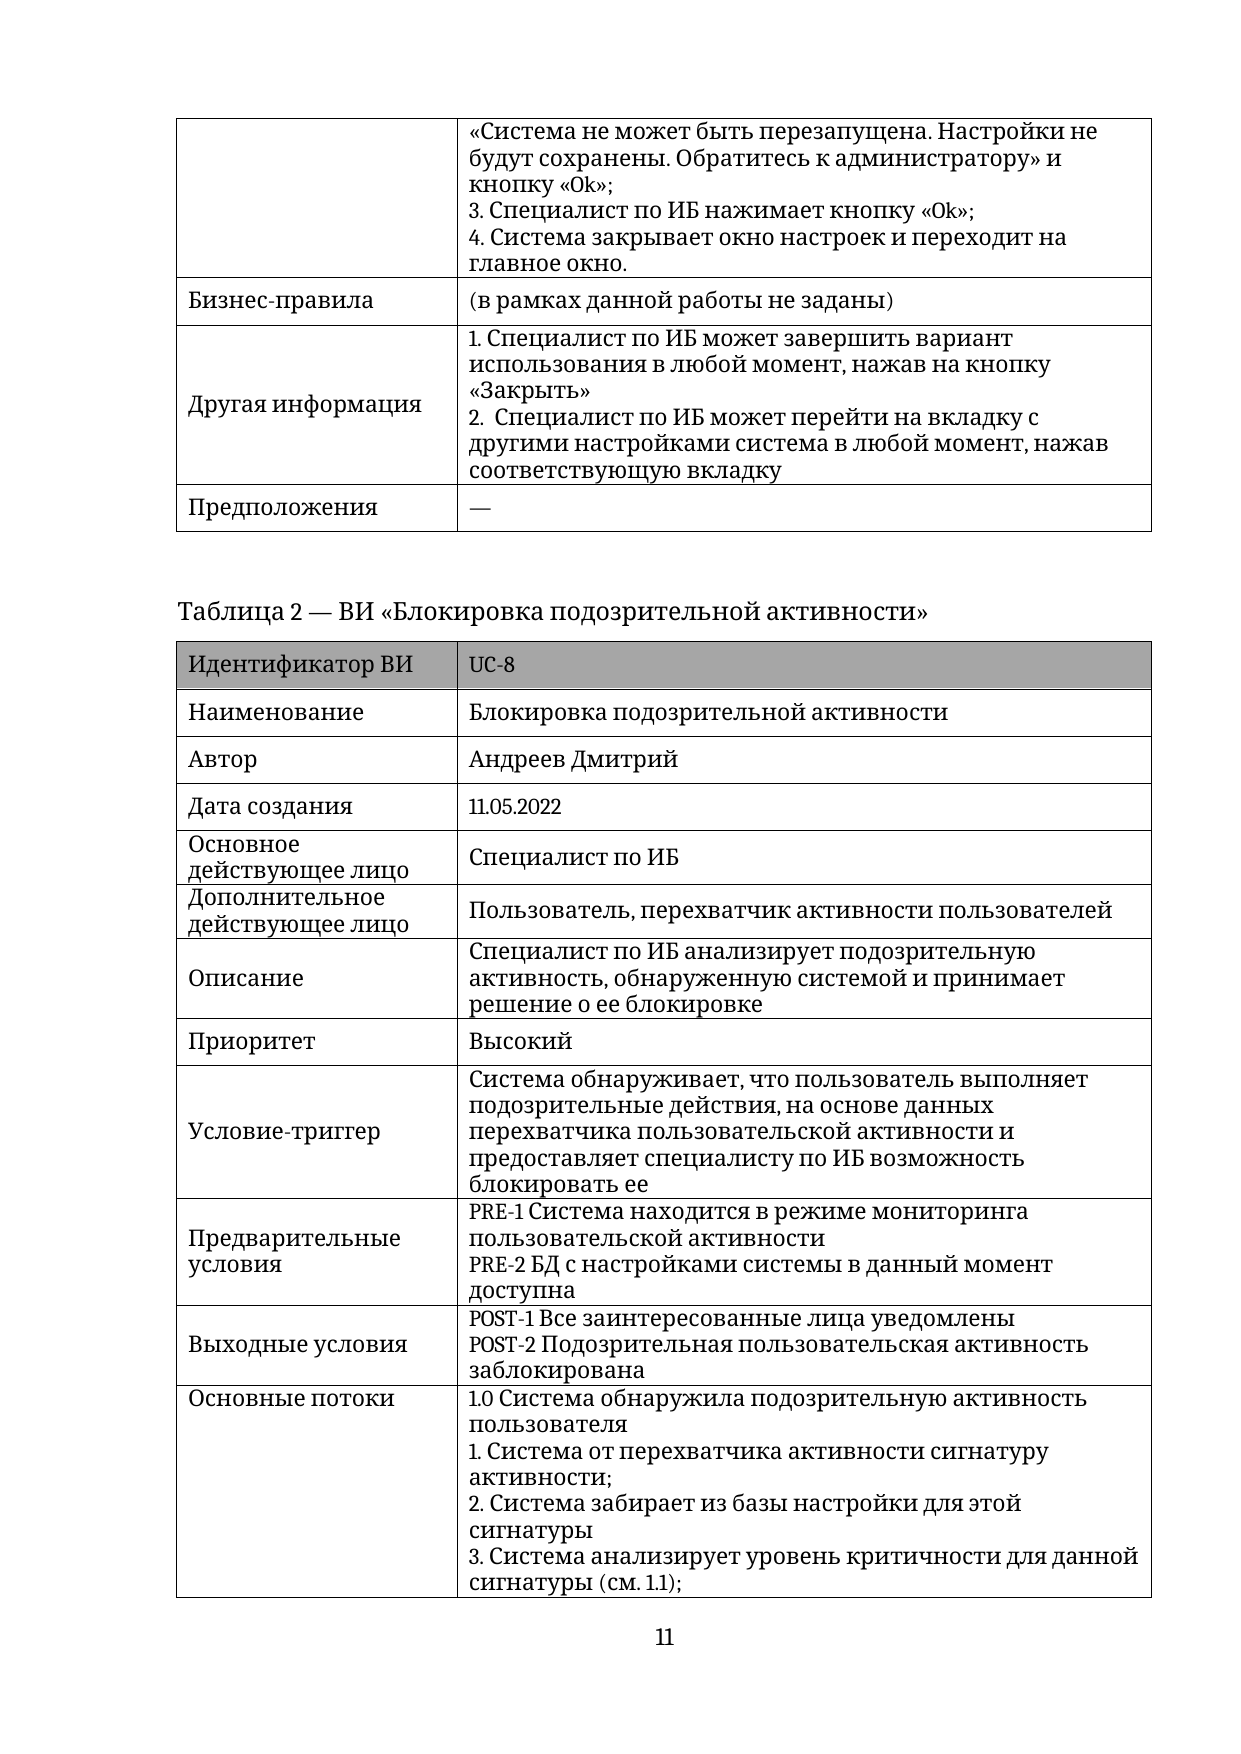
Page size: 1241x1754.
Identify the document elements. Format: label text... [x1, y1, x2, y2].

table_cell Бизнес-правила [177, 278, 457, 324]
table_cell (в рамках данной работы не заданы) [458, 278, 1151, 324]
table_cell Автор [177, 737, 457, 783]
table_cell — [458, 485, 1151, 531]
table_cell Наименование [177, 690, 457, 736]
table_header UC-8 [458, 642, 1151, 688]
table_cell «Система не может быть перезапущена. Настройки не будут сохранены. Обратитесь к администратору» и кнопку «Ok»; 3. Специалист по ИБ нажимает кнопку «Ok»; 4. Система закрывает окно настроек и переходит на главное окно. [458, 119, 1151, 277]
table_cell Специалист по ИБ анализирует подозрительную активность, обнаруженную системой и принимает решение о ее блокировке [458, 939, 1151, 1018]
table_cell Другая информация [177, 326, 457, 484]
table_cell Пользователь, перехватчик активности пользователей [458, 885, 1151, 938]
table_header Идентификатор ВИ [177, 642, 457, 688]
table_cell Описание [177, 939, 457, 1018]
table_cell Предположения [177, 485, 457, 531]
table_cell 1. Специалист по ИБ может завершить вариант использования в любой момент, нажав на кнопку «Закрыть» 2. Специалист по ИБ может перейти на вкладку с другими настройками система в любой момент, нажав соответствующую вкладку [458, 326, 1151, 484]
table_cell [177, 119, 457, 277]
table_cell Основное действующее лицо [177, 831, 457, 884]
table_cell Андреев Дмитрий [458, 737, 1151, 783]
table_cell Специалист по ИБ [458, 831, 1151, 884]
table_cell POST-1 Все заинтересованные лица уведомлены POST-2 Подозрительная пользовательская активность заблокирована [458, 1306, 1151, 1385]
table_cell PRE-1 Система находится в режиме мониторинга пользовательской активности PRE-2 БД с настройками системы в данный момент доступна [458, 1199, 1151, 1304]
table_cell Дополнительное действующее лицо [177, 885, 457, 938]
table_cell Предварительные условия [177, 1199, 457, 1304]
table_cell Основные потоки [177, 1386, 457, 1597]
table_cell 11.05.2022 [458, 784, 1151, 830]
table_cell Высокий [458, 1019, 1151, 1065]
table_cell 1.0 Система обнаружила подозрительную активность пользователя 1. Система от перехватчика активности сигнатуру активности; 2. Система забирает из базы настройки для этой сигнатуры 3. Система анализирует уровень критичности для данной сигнатуры (см. 1.1); [458, 1386, 1151, 1597]
table_cell Дата создания [177, 784, 457, 830]
table_cell Система обнаруживает, что пользователь выполняет подозрительные действия, на основе данных перехватчика пользовательской активности и предоставляет специалисту по ИБ возможность блокировать ее [458, 1066, 1151, 1198]
table_cell Условие-триггер [177, 1066, 457, 1198]
table_cell Блокировка подозрительной активности [458, 690, 1151, 736]
table_cell Приоритет [177, 1019, 457, 1065]
text Таблица 2 — ВИ «Блокировка подозрительной активности» [177, 598, 1152, 627]
table_cell Выходные условия [177, 1306, 457, 1385]
